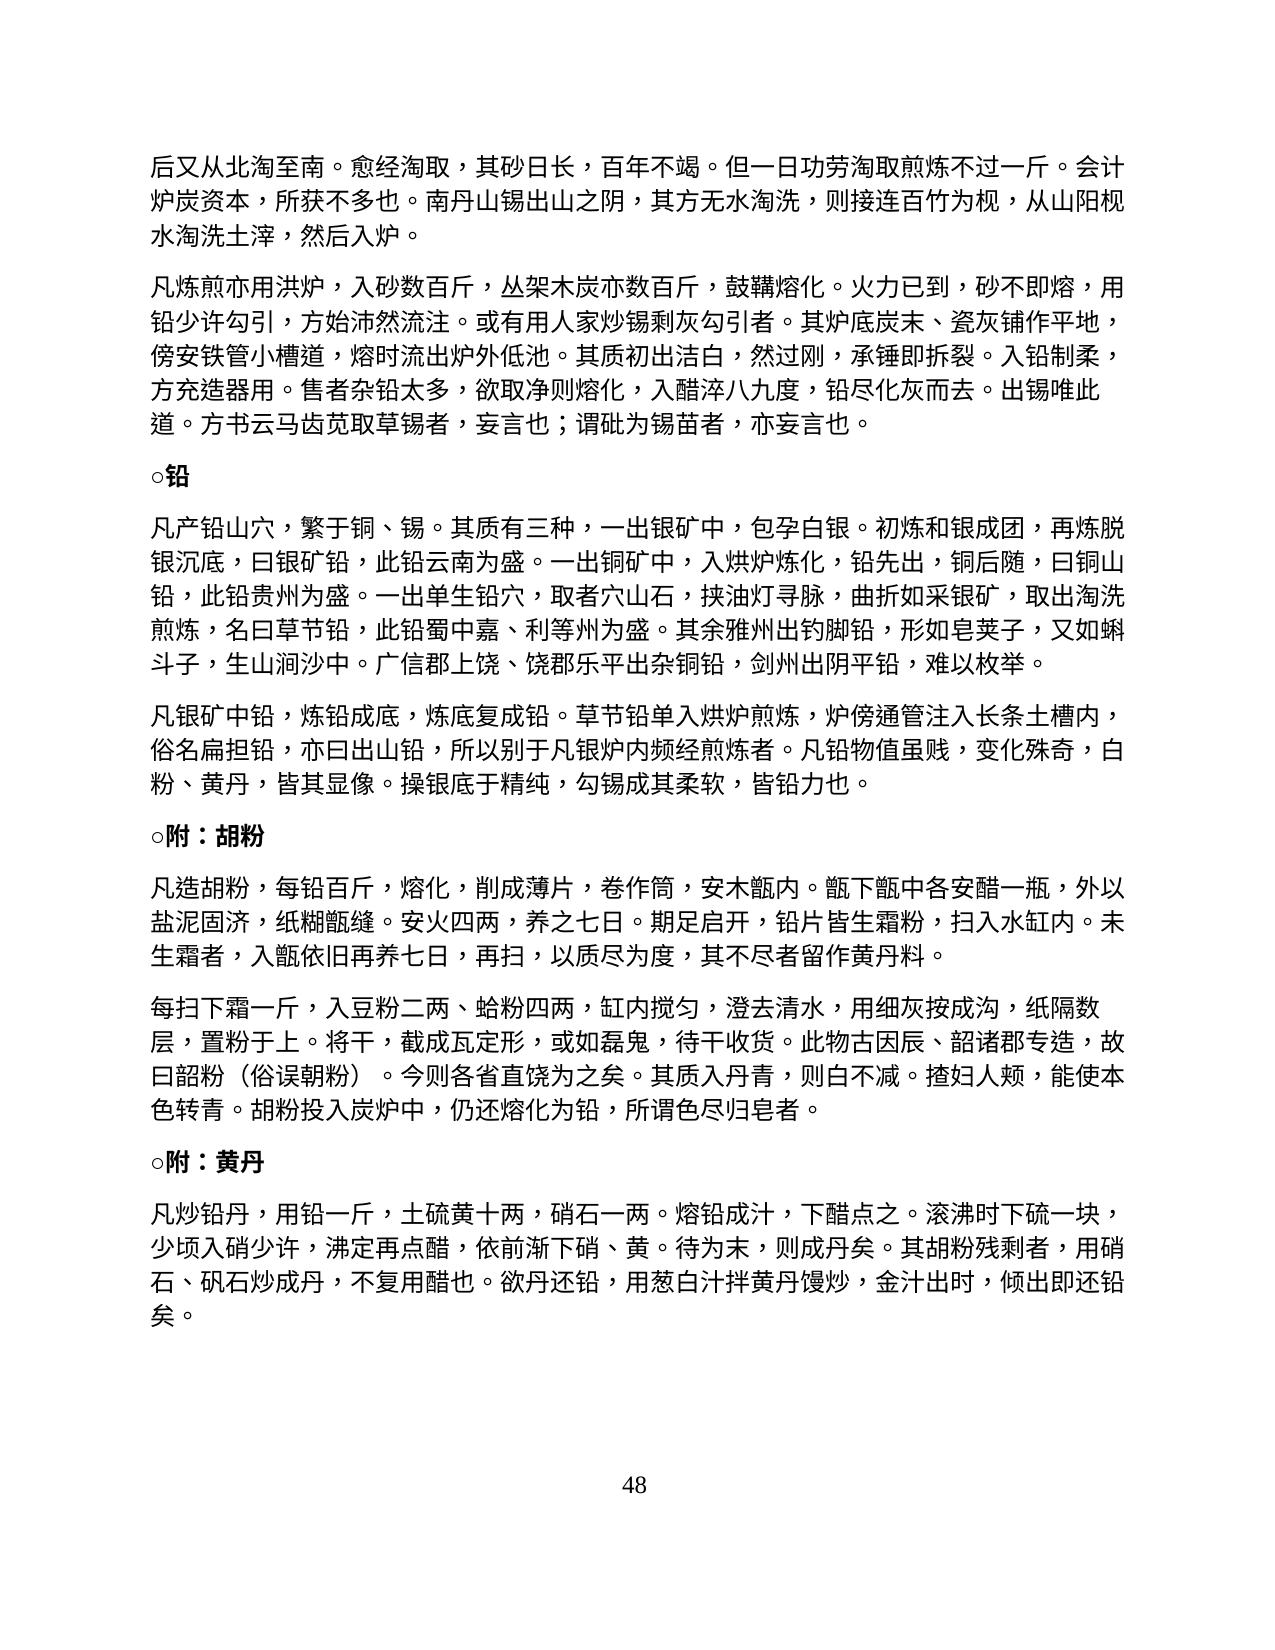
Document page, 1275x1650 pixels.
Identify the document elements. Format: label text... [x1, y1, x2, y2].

text ○附：胡粉 [150, 819, 1125, 853]
text 凡炼煎亦用洪炉，入砂数百斤，丛架木炭亦数百斤，鼓鞲熔化。火力已到，砂不即熔，用铅少许勾引，方始沛然流注。或有用人家炒锡剩灰勾引者。其炉底炭末、瓷灰铺作平地，傍安铁管小槽道，熔时流出炉外低池。其质初出洁白，然过刚，承锤即拆裂。入铅制柔，方充造器用。售者杂铅太多，欲取净则熔化，入醋淬八九度，铅尽化灰而去。出锡唯此道。方书云马齿苋取草锡者，妄言也；谓砒为锡苗者，亦妄言也。 [150, 270, 1125, 440]
text 凡产铅山穴，繁于铜、锡。其质有三种，一出银矿中，包孕白银。初炼和银成团，再炼脱银沉底，曰银矿铅，此铅云南为盛。一出铜矿中，入烘炉炼化，铅先出，铜后随，曰铜山铅，此铅贵州为盛。一出单生铅穴，取者穴山石，挟油灯寻脉，曲折如采银矿，取出淘洗煎炼，名曰草节铅，此铅蜀中嘉、利等州为盛。其余雅州出钓脚铅，形如皂荚子，又如蝌斗子，生山涧沙中。广信郡上饶、饶郡乐平出杂铜铅，剑州出阴平铅，难以枚举。 [150, 510, 1125, 681]
text 凡炒铅丹，用铅一斤，土硫黄十两，硝石一两。熔铅成汁，下醋点之。滚沸时下硫一块，少顷入硝少许，沸定再点醋，依前渐下硝、黄。待为末，则成丹矣。其胡粉残剩者，用硝石、矾石炒成丹，不复用醋也。欲丹还铅，用葱白汁拌黄丹馒炒，金汁出时，倾出即还铅矣。 [150, 1197, 1125, 1333]
text 每扫下霜一斤，入豆粉二两、蛤粉四两，缸内搅匀，澄去清水，用细灰按成沟，纸隔数层，置粉于上。将干，截成瓦定形，或如磊鬼，待干收货。此物古因辰、韶诸郡专造，故曰韶粉（俗误朝粉）。今则各省直饶为之矣。其质入丹青，则白不减。揸妇人颊，能使本色转青。胡粉投入炭炉中，仍还熔化为铅，所谓色尽归皂者。 [150, 991, 1125, 1127]
text 凡造胡粉，每铅百斤，熔化，削成薄片，卷作筒，安木甑内。甑下甑中各安醋一瓶，外以盐泥固济，纸糊甑缝。安火四两，养之七日。期足启开，铅片皆生霜粉，扫入水缸内。未生霜者，入甑依旧再养七日，再扫，以质尽为度，其不尽者留作黄丹料。 [150, 871, 1125, 973]
text 凡银矿中铅，炼铅成底，炼底复成铅。草节铅单入烘炉煎炼，炉傍通管注入长条土槽内，俗名扁担铅，亦曰出山铅，所以别于凡银炉内频经煎炼者。凡铅物值虽贱，变化殊奇，白粉、黄丹，皆其显像。操银底于精纯，勾锡成其柔软，皆铅力也。 [150, 698, 1125, 801]
text ○铅 [150, 458, 1125, 492]
text 凡锡有山锡、水锡两种。山锡中又有锡瓜、锡砂两种，锡瓜块大如小瓠，锡砂如豆粒，皆穴土不甚深而得之。间或土中生脉充刃，致山土自颓，恣人拾取者。水锡衡、永出溪中，广西则出南丹州河内，其质黑色，粉碎如重罗面。南丹河出者，居民旬前从南淘至北，旬后又从北淘至南。愈经淘取，其砂日长，百年不竭。但一日功劳淘取煎炼不过一斤。会计炉炭资本，所获不多也。南丹山锡出山之阴，其方无水淘洗，则接连百竹为枧，从山阳枧水淘洗土滓，然后入炉。 [150, 150, 1125, 252]
text ○附：黄丹 [150, 1145, 1125, 1179]
